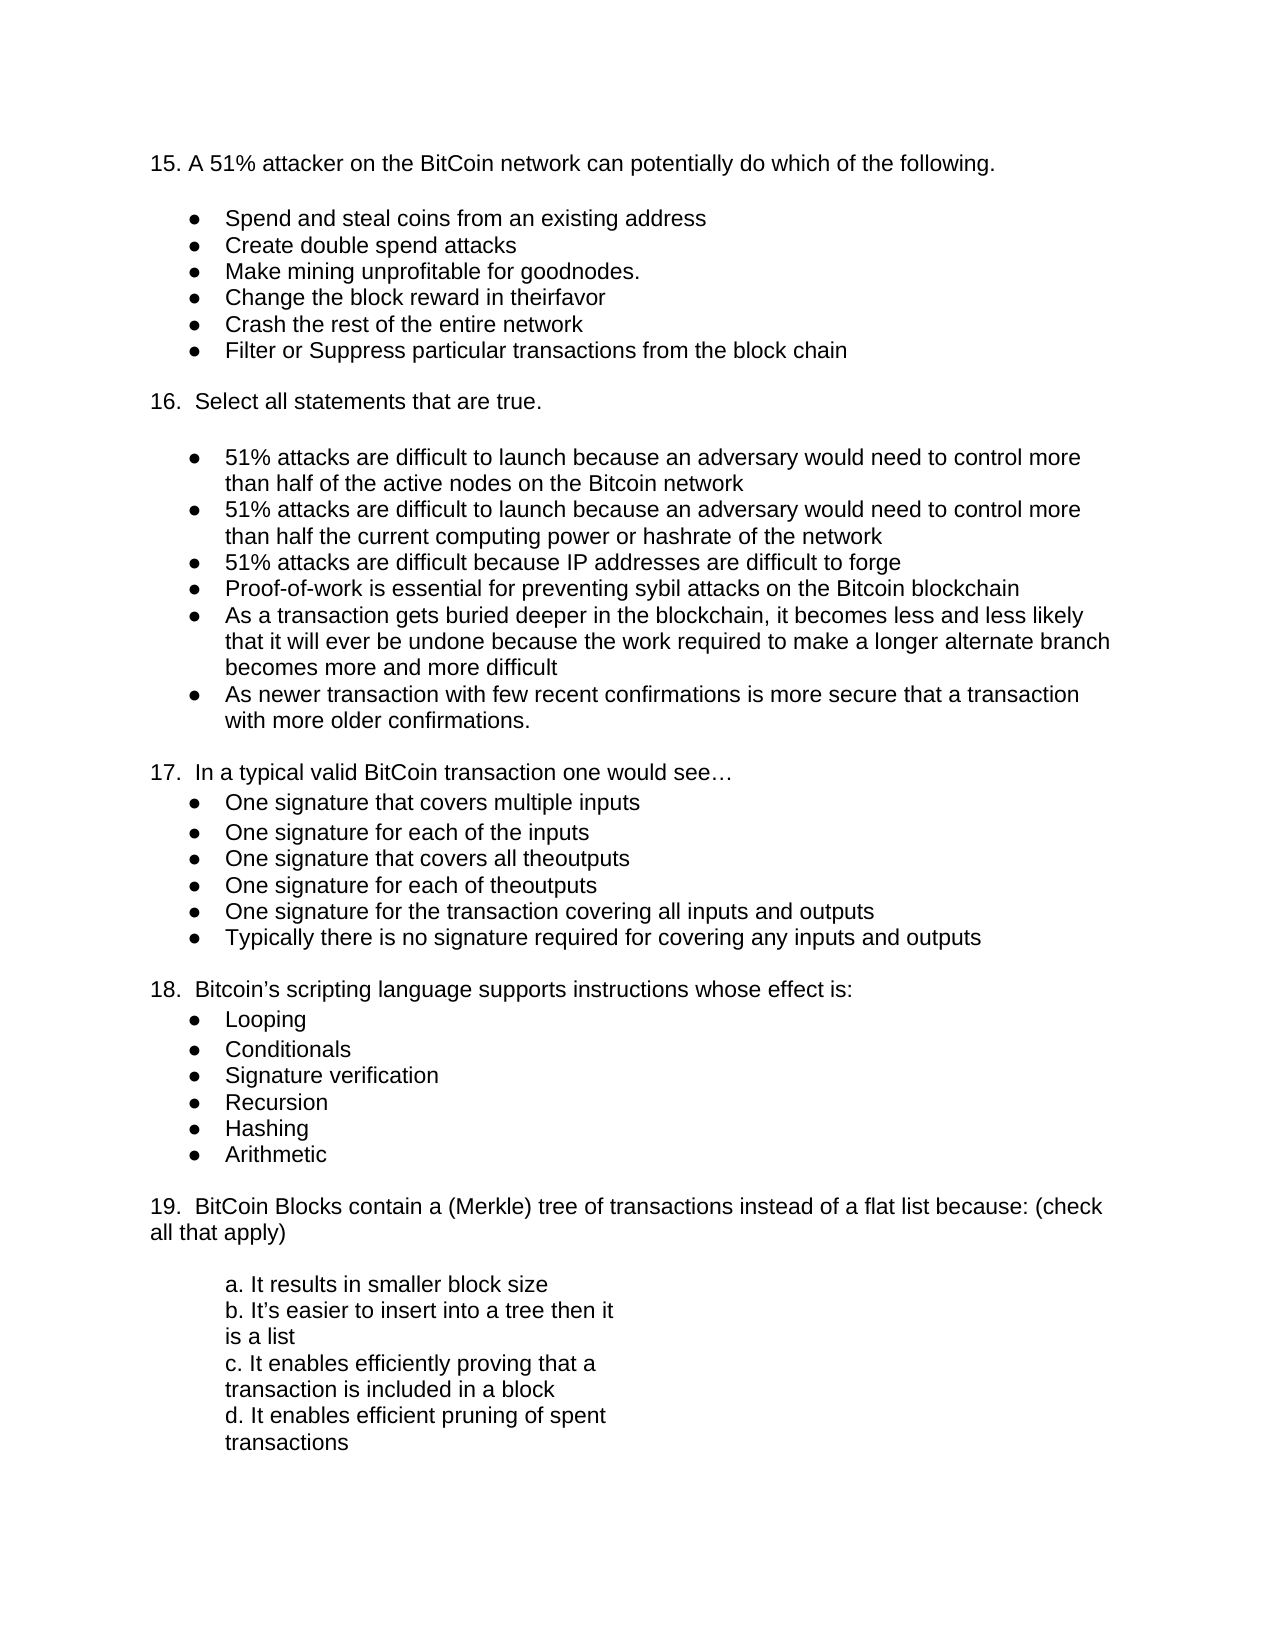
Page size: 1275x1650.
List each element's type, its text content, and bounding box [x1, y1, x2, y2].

list As a transaction gets buried deeper in the blockchain, it becomes less and less likely that it will ever be undone because the work required to make a longer alternate branch becomes more and more difficult [187, 602, 1125, 681]
list Conditionals [187, 1036, 1125, 1062]
text 16. Select all statements that are true. [150, 388, 1125, 415]
list One signature that covers multiple inputs [187, 789, 1125, 815]
list Hashing [187, 1115, 1125, 1141]
list Signature verification [187, 1062, 1125, 1089]
text b. It’s easier to insert into a tree then it [225, 1297, 1125, 1323]
list As newer transaction with few recent confirmations is more secure that a transaction with more older confirmations. [187, 681, 1125, 733]
list One signature that covers all theoutputs [187, 845, 1125, 872]
list Proof-of-work is essential for preventing sybil attacks on the Bitcoin blockchain [187, 575, 1125, 602]
text transactions [225, 1429, 1125, 1455]
list Recursion [187, 1089, 1125, 1115]
list Make mining unprofitable for goodnodes. [187, 258, 1125, 284]
text d. It enables efficient pruning of spent [225, 1402, 1125, 1429]
text 19. BitCoin Blocks contain a (Merkle) tree of transactions instead of a flat list because: (check all that apply) [150, 1193, 1125, 1246]
list Filter or Suppress particular transactions from the block chain [187, 337, 1125, 363]
list One signature for each of theoutputs [187, 872, 1125, 898]
list 51% attacks are difficult because IP addresses are difficult to forge [187, 549, 1125, 575]
list Looping [187, 1006, 1125, 1032]
list 51% attacks are difficult to launch because an adversary would need to control more than half the current computing power or hashrate of the network [187, 496, 1125, 549]
text is a list [225, 1323, 1125, 1349]
list 51% attacks are difficult to launch because an adversary would need to control more than half of the active nodes on the Bitcoin network [187, 443, 1125, 496]
list Typically there is no signature required for covering any inputs and outputs [187, 924, 1125, 951]
list One signature for each of the inputs [187, 819, 1125, 845]
text a. It results in smaller block size [225, 1271, 1125, 1297]
list Arithmetic [187, 1141, 1125, 1168]
list Spend and steal coins from an existing address [187, 205, 1125, 232]
text 18. Bitcoin’s scripting language supports instructions whose effect is: [150, 976, 1125, 1002]
list Change the block reward in theirfavor [187, 284, 1125, 311]
text 15. A 51% attacker on the BitCoin network can potentially do which of the following. [150, 150, 1125, 176]
text c. It enables efficiently proving that a [225, 1349, 1125, 1376]
text transaction is included in a block [225, 1376, 1125, 1402]
list Crash the rest of the entire network [187, 311, 1125, 337]
list Create double spend attacks [187, 232, 1125, 258]
list One signature for the transaction covering all inputs and outputs [187, 898, 1125, 924]
text 17. In a typical valid BitCoin transaction one would see… [150, 758, 1125, 785]
